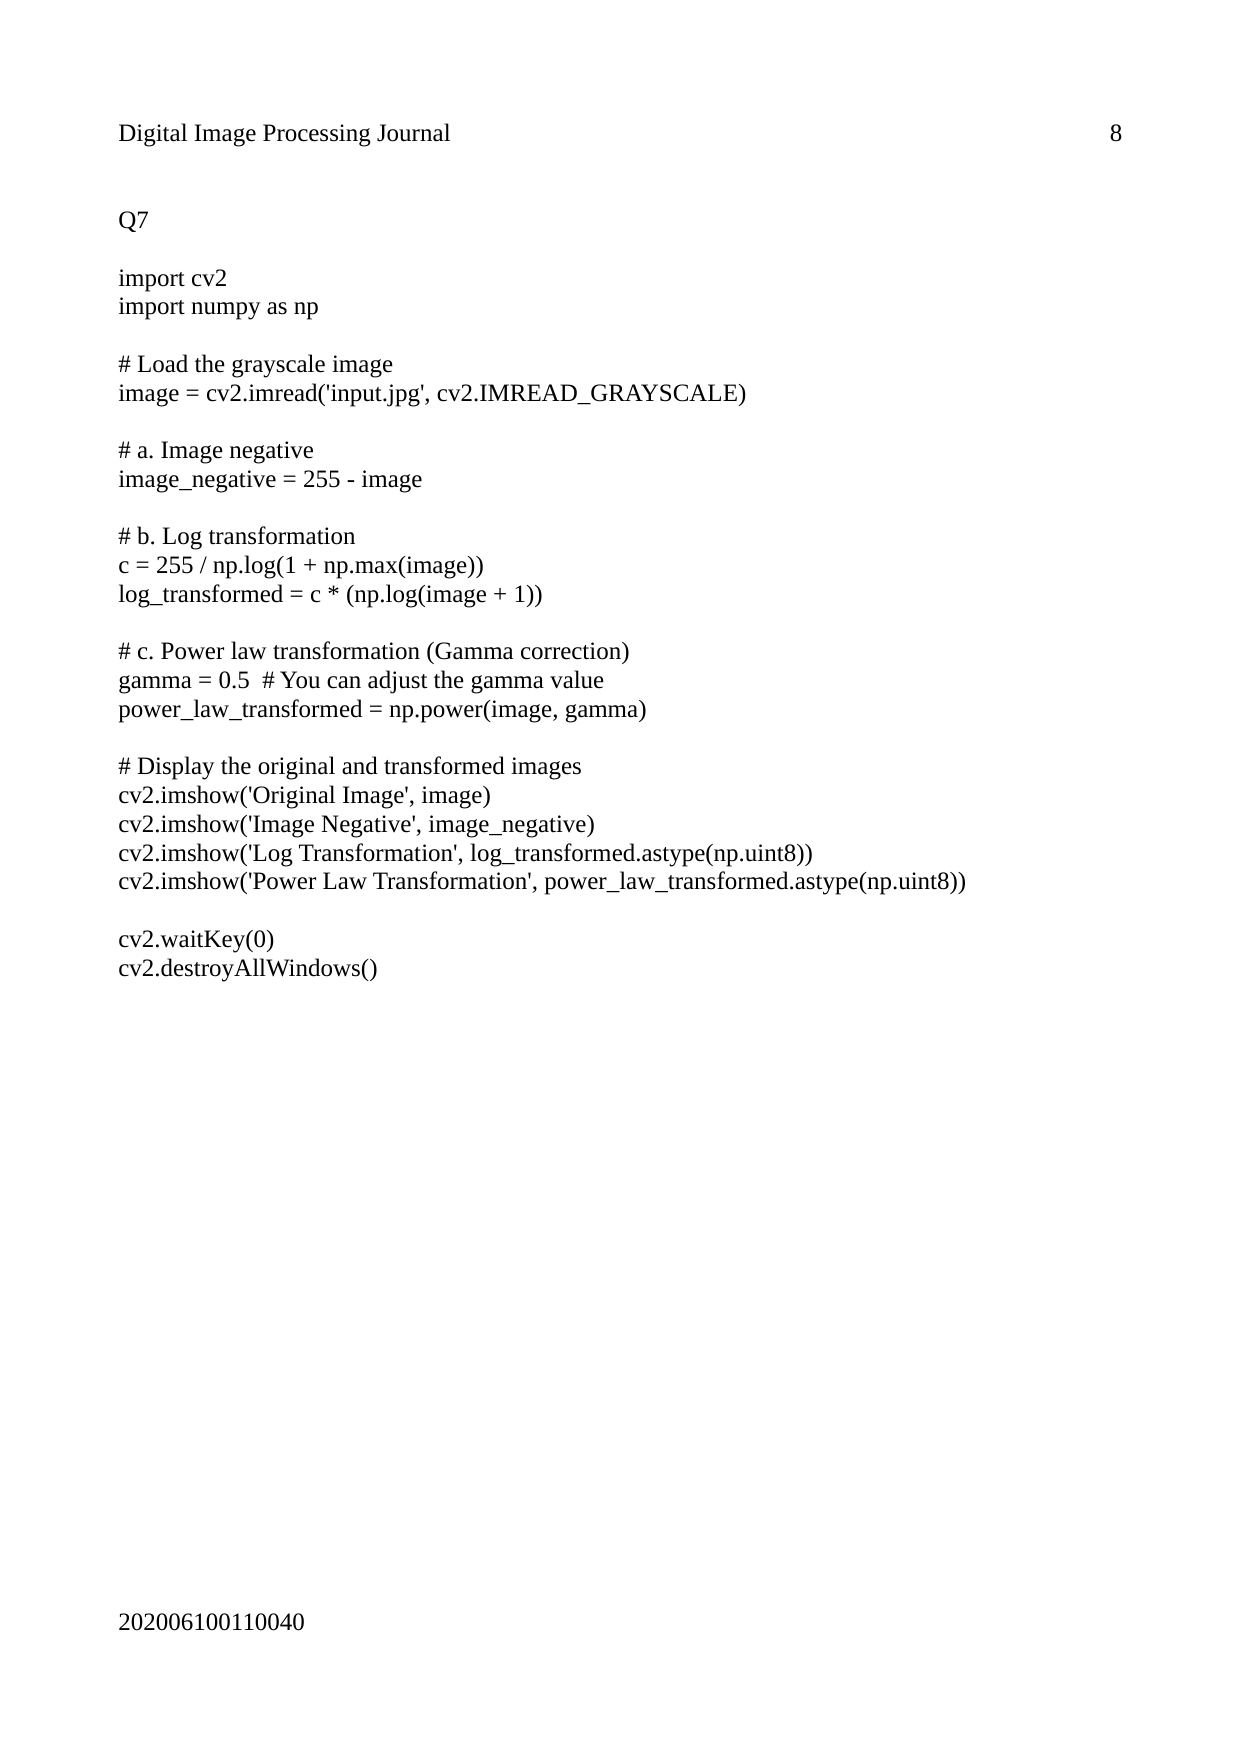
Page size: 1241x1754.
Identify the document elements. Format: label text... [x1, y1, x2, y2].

text Q7 [118, 205, 1122, 234]
text cv2.imshow('Original Image', image) [118, 780, 1122, 809]
text c = 255 / np.log(1 + np.max(image)) [118, 550, 1122, 579]
text power_law_transformed = np.power(image, gamma) [118, 694, 1122, 723]
text cv2.destroyAllWindows() [118, 953, 1122, 981]
text cv2.waitKey(0) [118, 924, 1122, 953]
text # c. Power law transformation (Gamma correction) [118, 636, 1122, 665]
text import cv2 [118, 263, 1122, 291]
text image = cv2.imread('input.jpg', cv2.IMREAD_GRAYSCALE) [118, 378, 1122, 406]
text cv2.imshow('Power Law Transformation', power_law_transformed.astype(np.uint8)) [118, 866, 1122, 895]
text log_transformed = c * (np.log(image + 1)) [118, 579, 1122, 608]
text import numpy as np [118, 291, 1122, 320]
text gamma = 0.5 # You can adjust the gamma value [118, 665, 1122, 694]
text cv2.imshow('Log Transformation', log_transformed.astype(np.uint8)) [118, 838, 1122, 866]
text cv2.imshow('Image Negative', image_negative) [118, 809, 1122, 838]
text # Display the original and transformed images [118, 751, 1122, 780]
text # Load the grayscale image [118, 349, 1122, 378]
text # a. Image negative [118, 435, 1122, 464]
text image_negative = 255 - image [118, 464, 1122, 493]
text # b. Log transformation [118, 521, 1122, 550]
